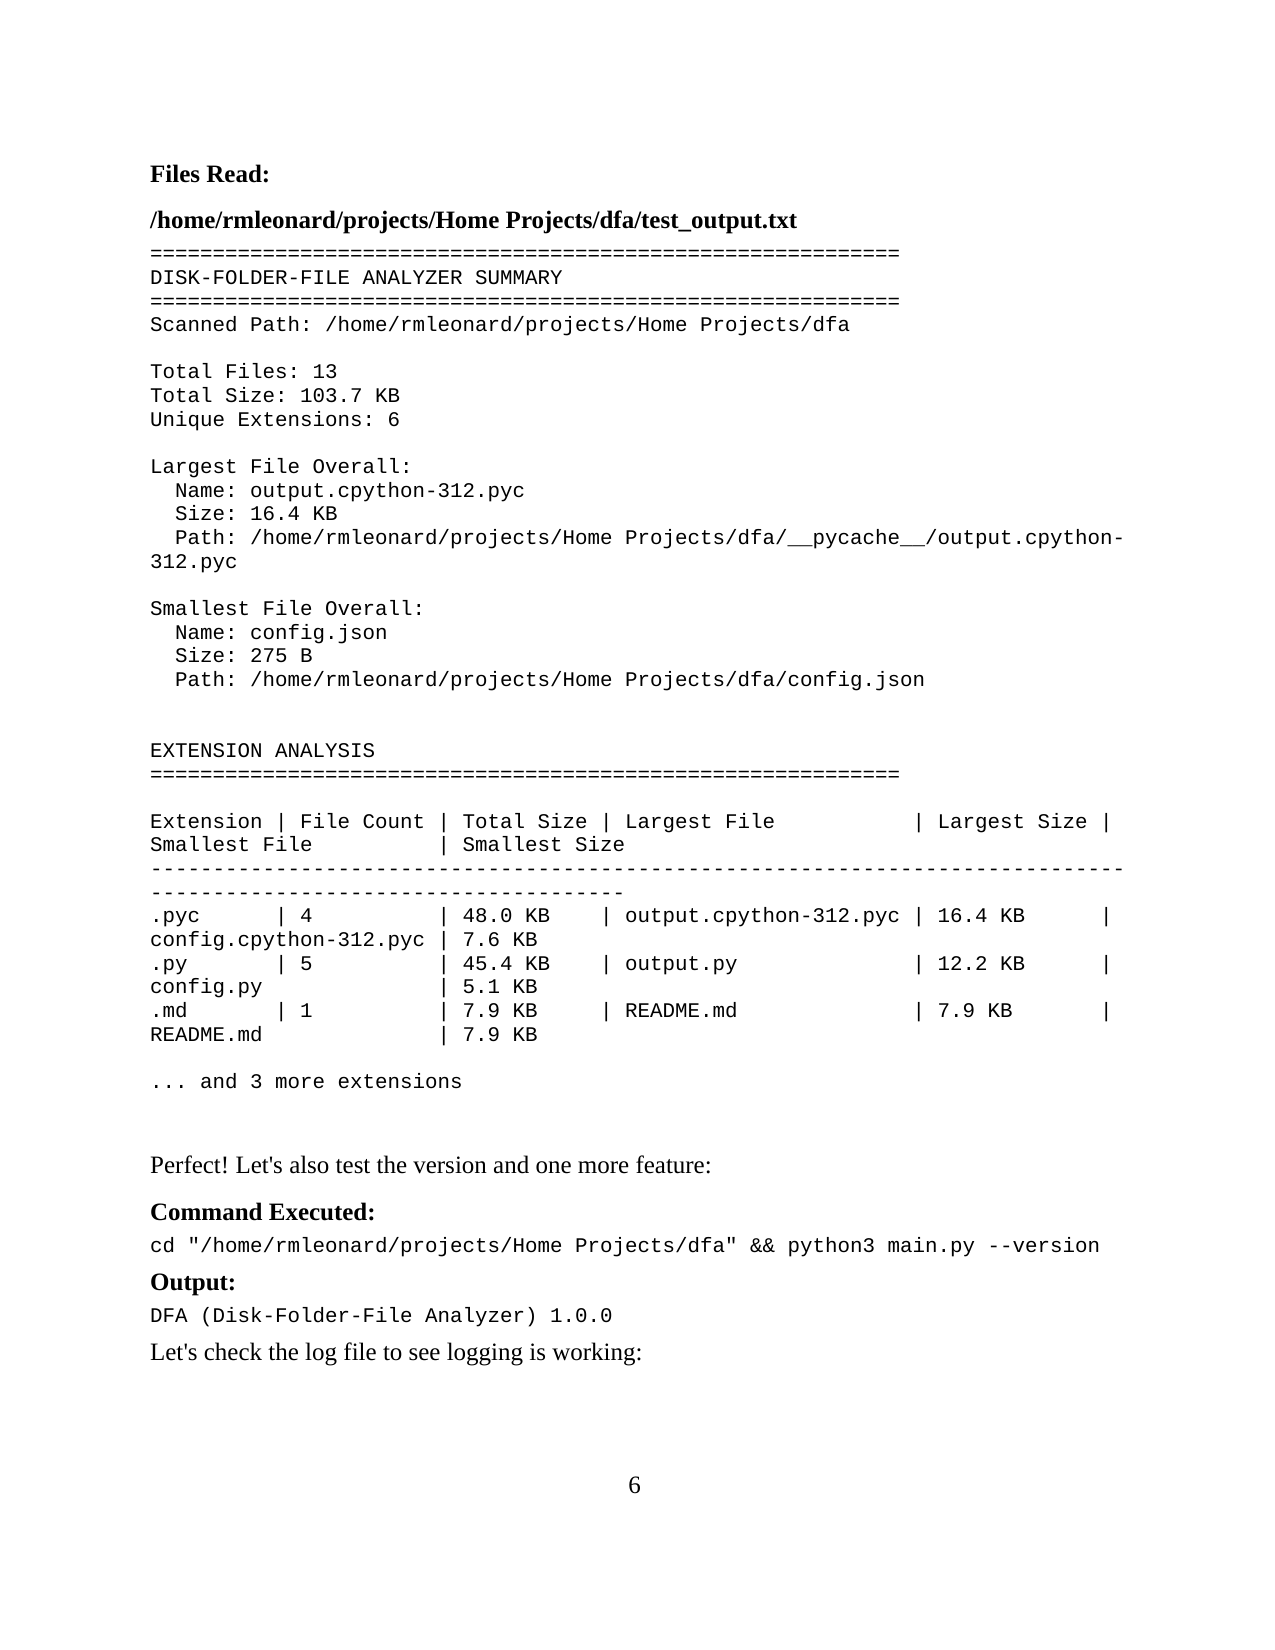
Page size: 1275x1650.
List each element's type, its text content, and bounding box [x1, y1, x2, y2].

text Total Size: 103.7 KB [150, 385, 1125, 409]
text Scanned Path: /home/rmleonard/projects/Home Projects/dfa [150, 314, 1125, 338]
text DFA (Disk-Folder-File Analyzer) 1.0.0 [150, 1305, 1125, 1328]
text Command Executed: [150, 1197, 1125, 1226]
text EXTENSION ANALYSIS [150, 740, 1125, 763]
text Size: 16.4 KB [150, 503, 1125, 527]
text /home/rmleonard/projects/Home Projects/dfa/test_output.txt [150, 206, 1125, 234]
text Files Read: [150, 159, 1125, 188]
text cd "/home/rmleonard/projects/Home Projects/dfa" && python3 main.py --version [150, 1234, 1125, 1258]
text Name: config.json [150, 622, 1125, 645]
text ... and 3 more extensions [150, 1071, 1125, 1094]
text ============================================================ [150, 763, 1125, 787]
text Let's check the log file to see logging is working: [150, 1337, 1125, 1366]
text ============================================================ [150, 291, 1125, 314]
text Size: 275 B [150, 645, 1125, 669]
text Name: output.cpython-312.pyc [150, 480, 1125, 503]
text Perfect! Let's also test the version and one more feature: [150, 1150, 1125, 1179]
text Unique Extensions: 6 [150, 409, 1125, 432]
text Path: /home/rmleonard/projects/Home Projects/dfa/config.json [150, 669, 1125, 693]
text .pyc | 4 | 48.0 KB | output.cpython-312.pyc | 16.4 KB | config.cpython-312.pyc | 7.6 KB [150, 905, 1125, 953]
text Smallest File Overall: [150, 598, 1125, 622]
text -------------------------------------------------------------------------------------------------------------------- [150, 858, 1125, 905]
text Output: [150, 1267, 1125, 1296]
text Path: /home/rmleonard/projects/Home Projects/dfa/__pycache__/output.cpython-312.pyc [150, 527, 1125, 574]
text .py | 5 | 45.4 KB | output.py | 12.2 KB | config.py | 5.1 KB [150, 953, 1125, 1000]
text .md | 1 | 7.9 KB | README.md | 7.9 KB | README.md | 7.9 KB [150, 1000, 1125, 1047]
text Total Files: 13 [150, 362, 1125, 385]
text Extension | File Count | Total Size | Largest File | Largest Size | Smallest File | Smallest Size [150, 811, 1125, 858]
text Largest File Overall: [150, 456, 1125, 480]
text ============================================================ [150, 243, 1125, 267]
text DISK-FOLDER-FILE ANALYZER SUMMARY [150, 267, 1125, 291]
